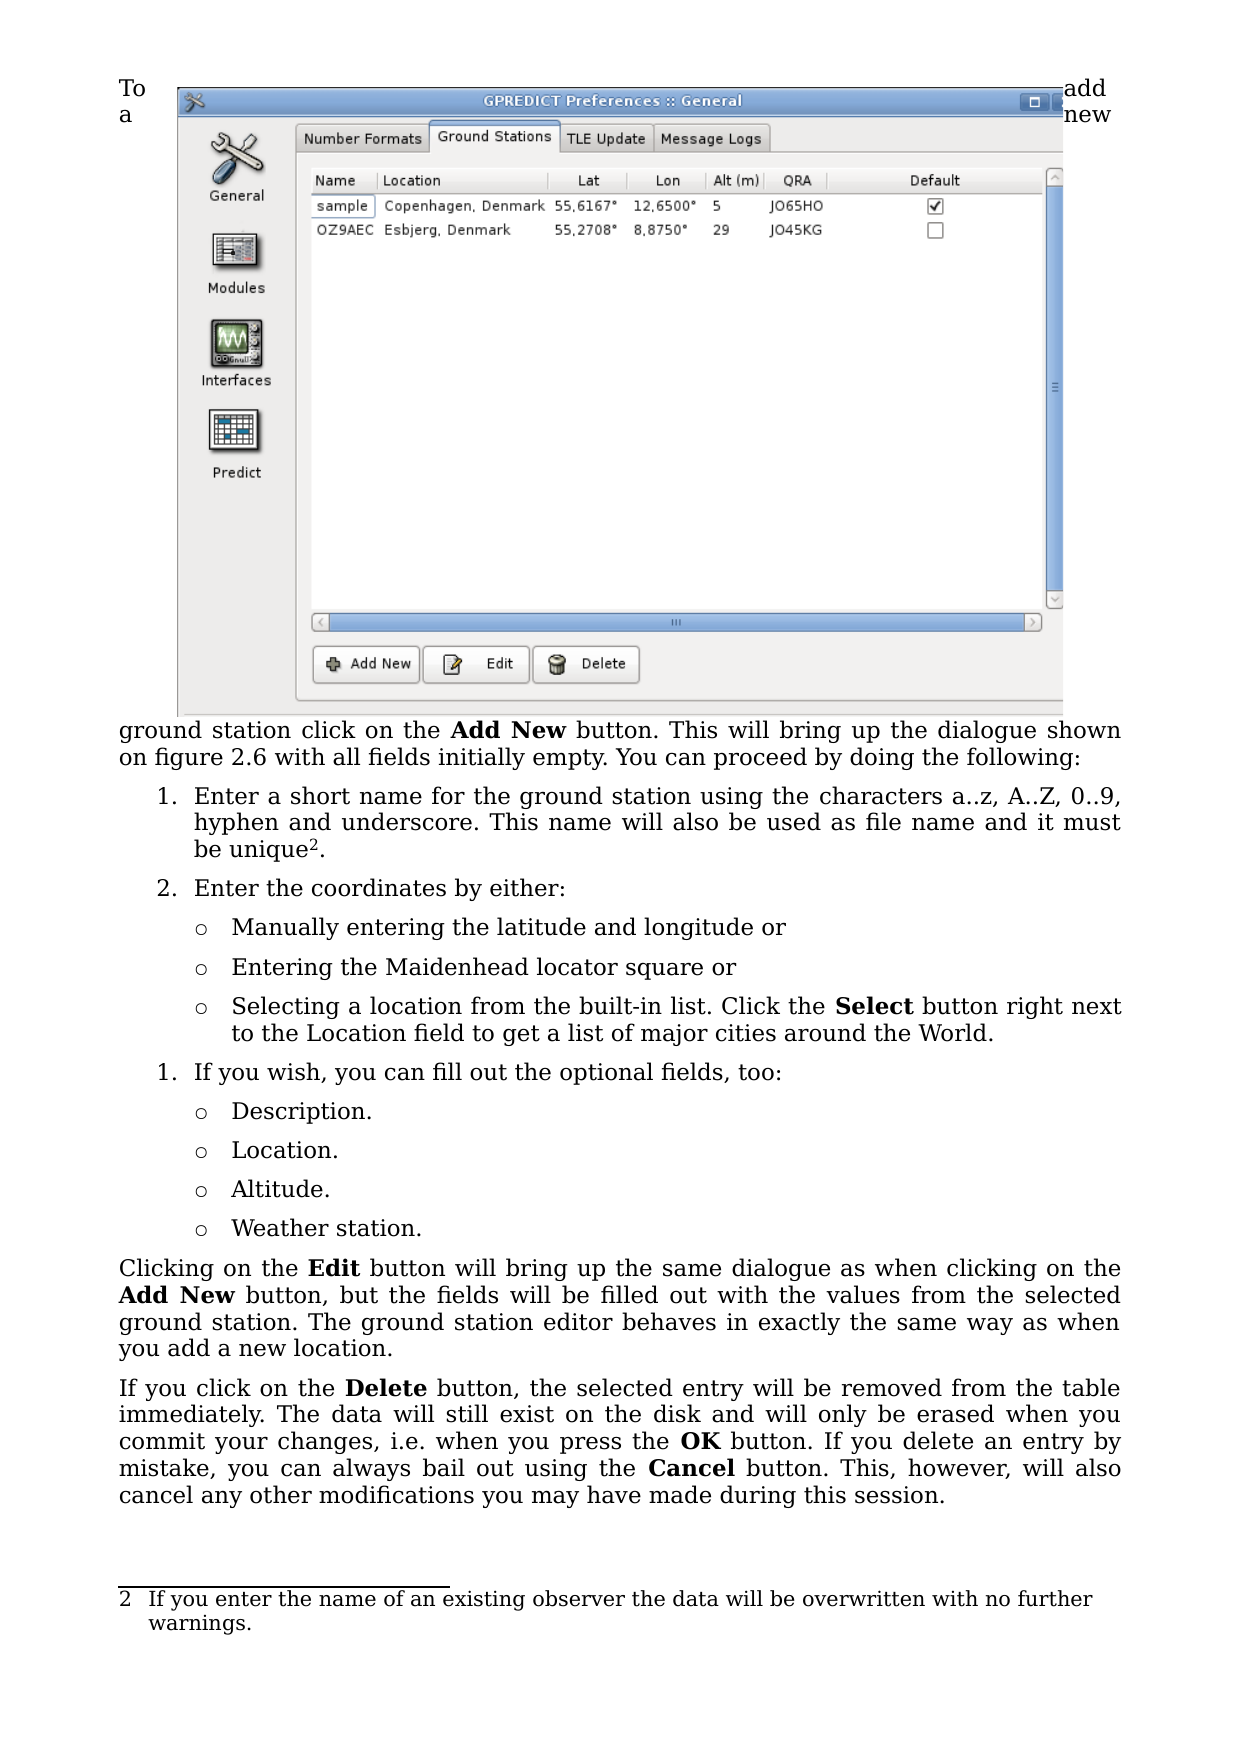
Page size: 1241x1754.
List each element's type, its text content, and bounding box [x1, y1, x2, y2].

list Altitude. [193, 1176, 1122, 1203]
list Manually entering the latitude and longitude or [193, 914, 1122, 941]
list If you enter the name of an existing observer the data will be overwritten with no further warnings. [118, 1587, 1122, 1635]
text Clicking on the Edit button will bring up the same dialogue as when clicking on the Add New button, but the fields will be filled out with the values from the selected ground station. The ground station editor behaves in exactly the same way as when you add a new location. [118, 1255, 1122, 1362]
list Enter the coordinates by either: [156, 875, 1122, 902]
list Weather station. [193, 1216, 1122, 1242]
list Location. [193, 1137, 1122, 1164]
list Entering the Maidenhead locator square or [193, 954, 1122, 980]
list Description. [193, 1098, 1122, 1125]
text To add a new ground station click on the Add New button. This will bring up the dialogue shown on figure 2.6 with all fields initially empty. You can proceed by doing the following: [118, 75, 1122, 770]
text If you click on the Delete button, the selected entry will be removed from the table immediately. The data will still exist on the disk and will only be erased when you commit your changes, i.e. when you press the OK button. If you delete an entry by mistake, you can always bail out using the Cancel button. This, however, will also cancel any other modifications you may have made during this session. [118, 1374, 1122, 1509]
list Selecting a location from the built-in list. Click the Select button right next to the Location field to get a list of major cities around the World. [193, 993, 1122, 1046]
list If you wish, you can fill out the optional fields, too: [156, 1059, 1122, 1086]
list Enter a short name for the ground station using the characters a..z, A..Z, 0..9, hyphen and underscore. This name will also be used as file name and it must be unique. [156, 783, 1122, 863]
